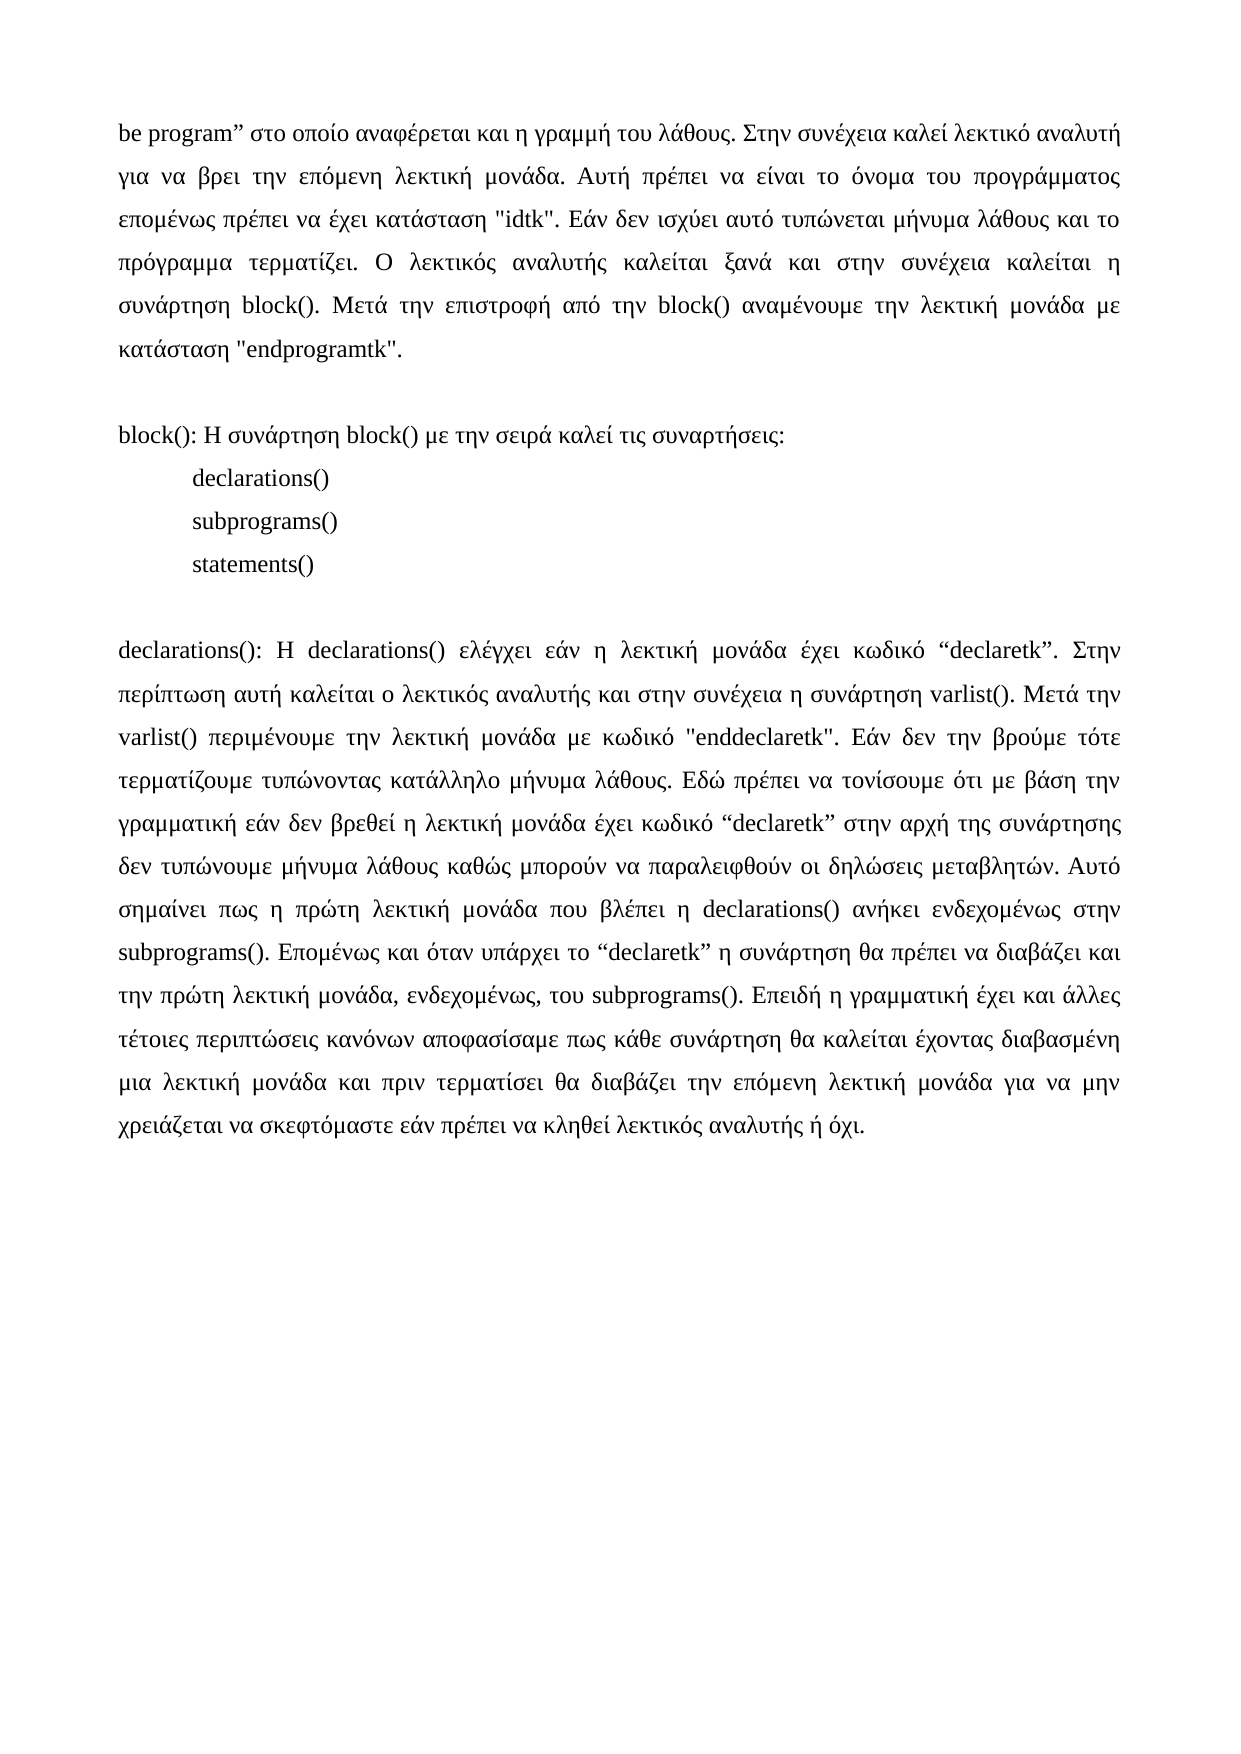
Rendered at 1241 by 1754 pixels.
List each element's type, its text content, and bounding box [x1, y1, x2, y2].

text subprograms() [118, 506, 1122, 535]
text block(): Η συνάρτηση block() με την σειρά καλεί τις συναρτήσεις: [118, 420, 1122, 449]
text be program” στο οποίο αναφέρεται και η γραμμή του λάθους. Στην συνέχεια καλεί λεκτικό αναλυτή για να βρει την επόμενη λεκτική μονάδα. Αυτή πρέπει να είναι το όνομα του προγράμματος επομένως πρέπει να έχει κατάσταση "idtk". Εάν δεν ισχύει αυτό τυπώνεται μήνυμα λάθους και το πρόγραμμα τερματίζει. Ο λεκτικός αναλυτής καλείται ξανά και στην συνέχεια καλείται η συνάρτηση block(). Μετά την επιστροφή από την block() αναμένουμε την λεκτική μονάδα με κατάσταση "endprogramtk". [118, 118, 1122, 362]
text declarations() [118, 463, 1122, 492]
text statements() [118, 549, 1122, 578]
text declarations(): Η declarations() ελέγχει εάν η λεκτική μονάδα έχει κωδικό “declaretk”. Στην περίπτωση αυτή καλείται ο λεκτικός αναλυτής και στην συνέχεια η συνάρτηση varlist(). Μετά την varlist() περιμένουμε την λεκτική μονάδα με κωδικό "enddeclaretk". Εάν δεν την βρούμε τότε τερματίζουμε τυπώνοντας κατάλληλο μήνυμα λάθους. Εδώ πρέπει να τονίσουμε ότι με βάση την γραμματική εάν δεν βρεθεί η λεκτική μονάδα έχει κωδικό “declaretk” στην αρχή της συνάρτησης δεν τυπώνουμε μήνυμα λάθους καθώς μπορούν να παραλειφθούν οι δηλώσεις μεταβλητών. Αυτό σημαίνει πως η πρώτη λεκτική μονάδα που βλέπει η declarations() ανήκει ενδεχομένως στην subprograms(). Επομένως και όταν υπάρχει το “declaretk” η συνάρτηση θα πρέπει να διαβάζει και την πρώτη λεκτική μονάδα, ενδεχομένως, του subprograms(). Επειδή η γραμματική έχει και άλλες τέτοιες περιπτώσεις κανόνων αποφασίσαμε πως κάθε συνάρτηση θα καλείται έχοντας διαβασμένη μια λεκτική μονάδα και πριν τερματίσει θα διαβάζει την επόμενη λεκτική μονάδα για να μην χρειάζεται να σκεφτόμαστε εάν πρέπει να κληθεί λεκτικός αναλυτής ή όχι. [118, 636, 1122, 1139]
